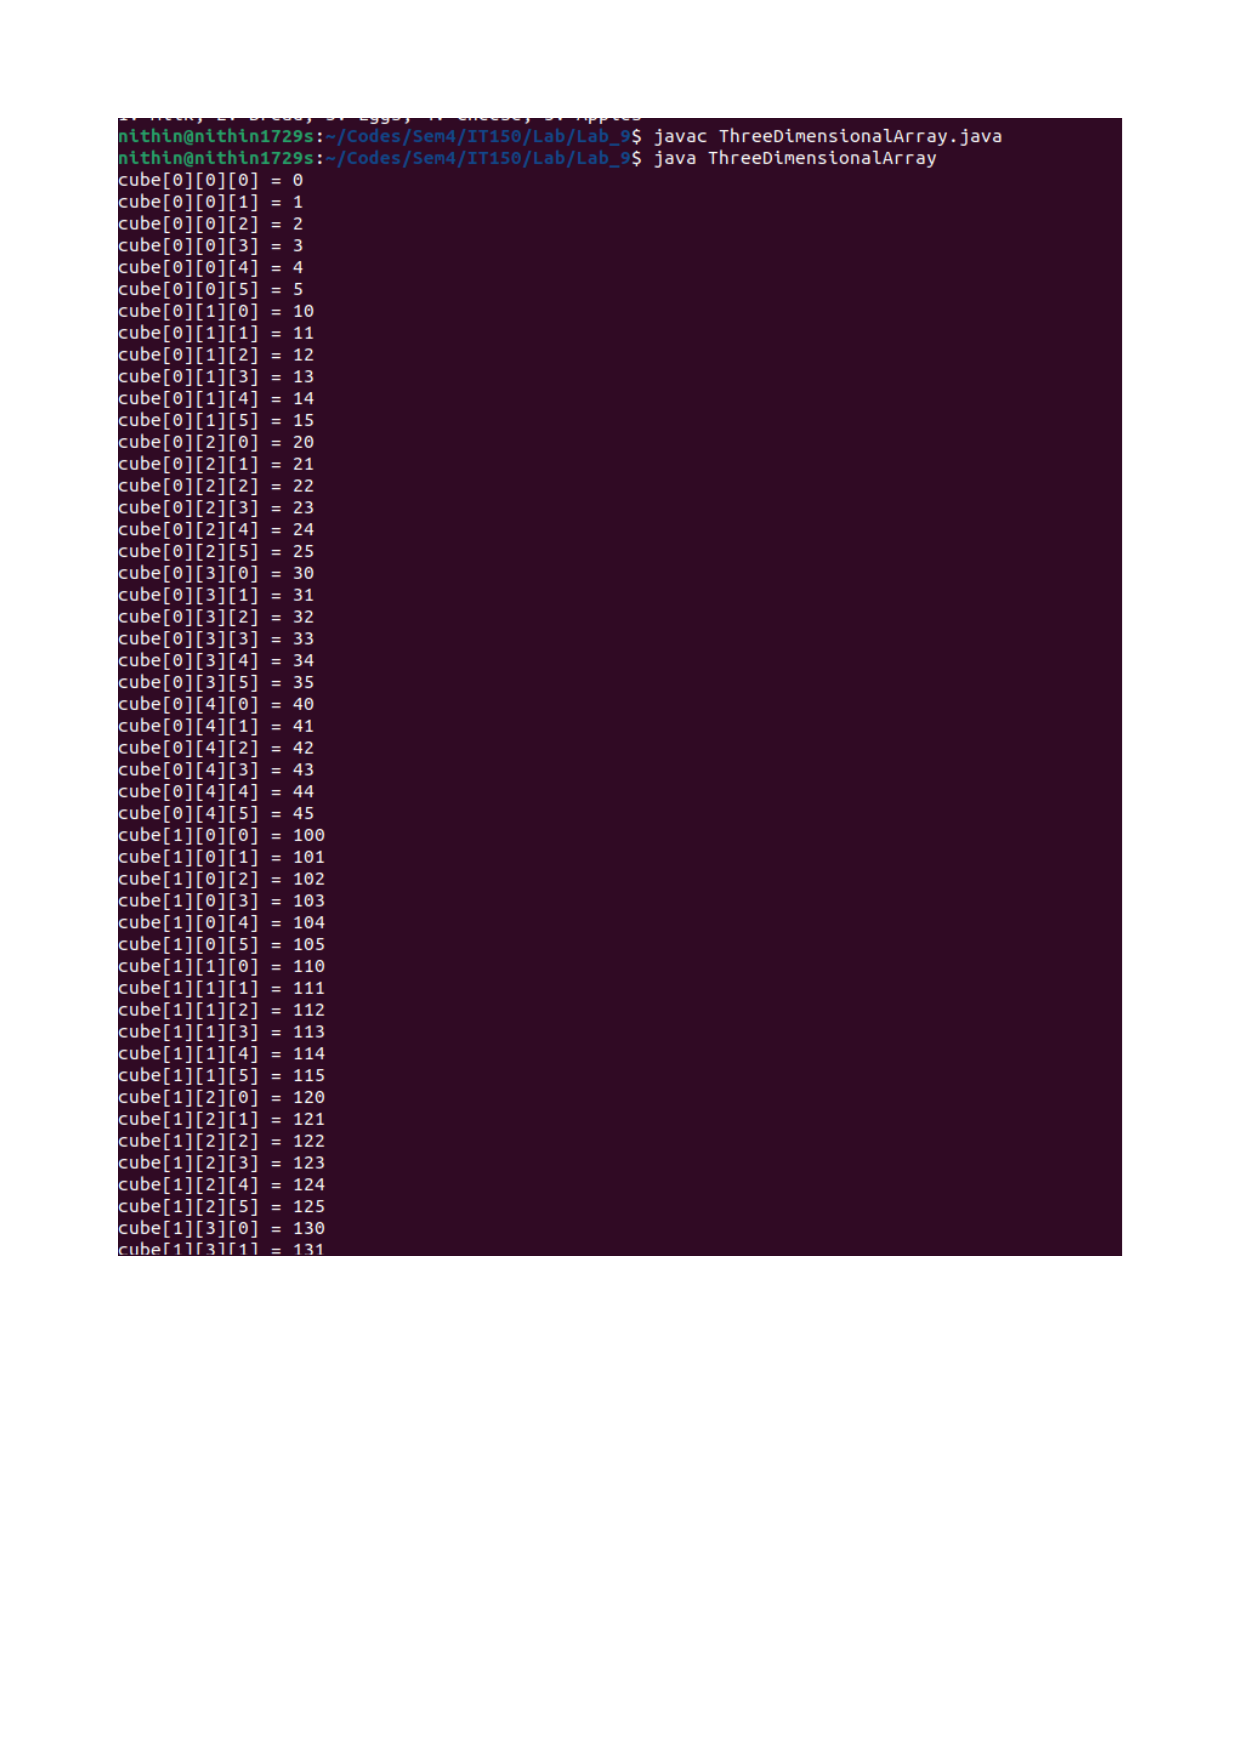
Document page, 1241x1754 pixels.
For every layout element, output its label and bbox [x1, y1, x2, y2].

picture [118, 118, 1123, 1256]
